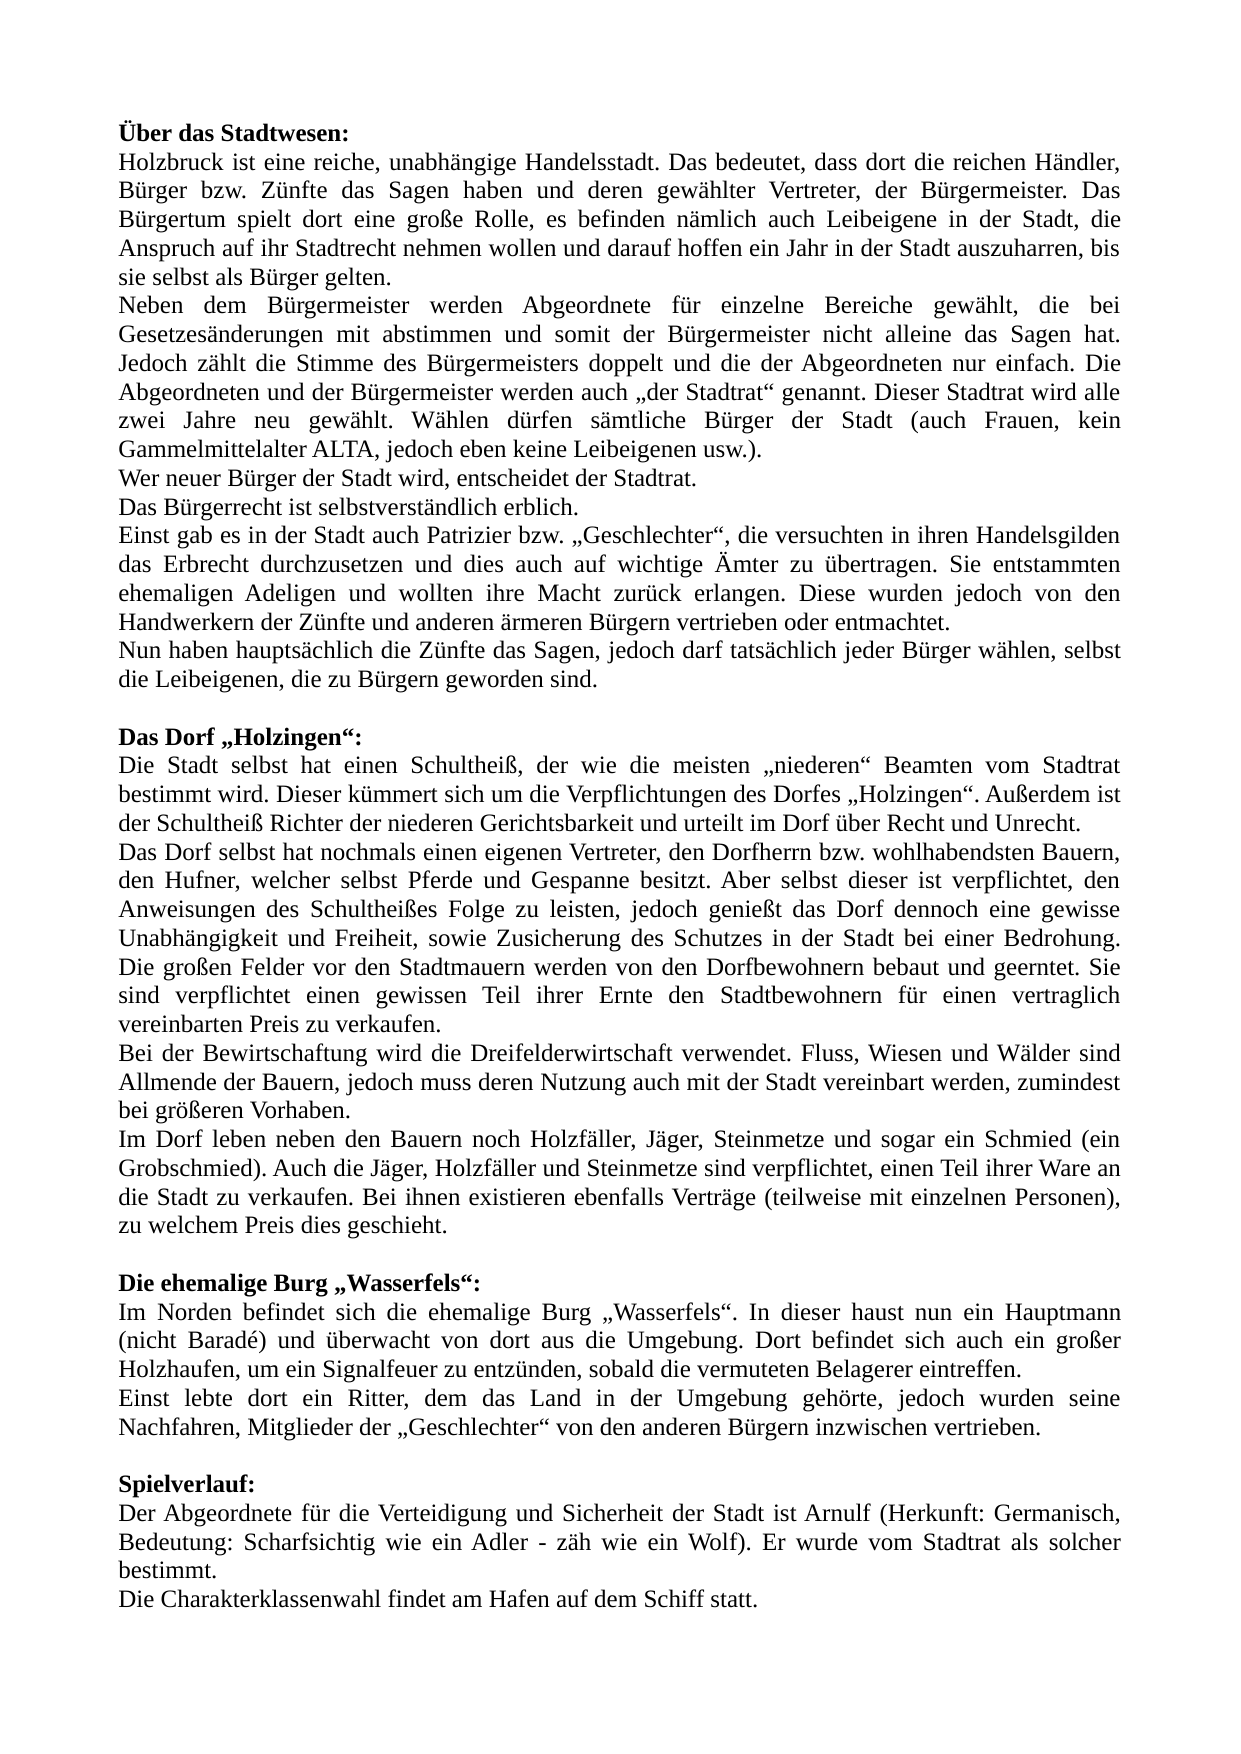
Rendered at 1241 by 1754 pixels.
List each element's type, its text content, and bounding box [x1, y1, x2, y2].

text Über das Stadtwesen: [118, 118, 1122, 147]
text Neben dem Bürgermeister werden Abgeordnete für einzelne Bereiche gewählt, die bei Gesetzesänderungen mit abstimmen und somit der Bürgermeister nicht alleine das Sagen hat. Jedoch zählt die Stimme des Bürgermeisters doppelt und die der Abgeordneten nur einfach. Die Abgeordneten und der Bürgermeister werden auch „der Stadtrat“ genannt. Dieser Stadtrat wird alle zwei Jahre neu gewählt. Wählen dürfen sämtliche Bürger der Stadt (auch Frauen, kein Gammelmittelalter ALTA, jedoch eben keine Leibeigenen usw.). [118, 291, 1122, 463]
text Das Bürgerrecht ist selbstverständlich erblich. [118, 492, 1122, 521]
text Nun haben hauptsächlich die Zünfte das Sagen, jedoch darf tatsächlich jeder Bürger wählen, selbst die Leibeigenen, die zu Bürgern geworden sind. [118, 636, 1122, 693]
text Der Abgeordnete für die Verteidigung und Sicherheit der Stadt ist Arnulf (Herkunft: Germanisch, Bedeutung: Scharfsichtig wie ein Adler - zäh wie ein Wolf). Er wurde vom Stadtrat als solcher bestimmt. [118, 1498, 1122, 1584]
text Das Dorf selbst hat nochmals einen eigenen Vertreter, den Dorfherrn bzw. wohlhabendsten Bauern, den Hufner, welcher selbst Pferde und Gespanne besitzt. Aber selbst dieser ist verpflichtet, den Anweisungen des Schultheißes Folge zu leisten, jedoch genießt das Dorf dennoch eine gewisse Unabhängigkeit und Freiheit, sowie Zusicherung des Schutzes in der Stadt bei einer Bedrohung. Die großen Felder vor den Stadtmauern werden von den Dorfbewohnern bebaut und geerntet. Sie sind verpflichtet einen gewissen Teil ihrer Ernte den Stadtbewohnern für einen vertraglich vereinbarten Preis zu verkaufen. [118, 837, 1122, 1038]
text Die Stadt selbst hat einen Schultheiß, der wie die meisten „niederen“ Beamten vom Stadtrat bestimmt wird. Dieser kümmert sich um die Verpflichtungen des Dorfes „Holzingen“. Außerdem ist der Schultheiß Richter der niederen Gerichtsbarkeit und urteilt im Dorf über Recht und Unrecht. [118, 751, 1122, 837]
text Bei der Bewirtschaftung wird die Dreifelderwirtschaft verwendet. Fluss, Wiesen und Wälder sind Allmende der Bauern, jedoch muss deren Nutzung auch mit der Stadt vereinbart werden, zumindest bei größeren Vorhaben. [118, 1038, 1122, 1124]
text Holzbruck ist eine reiche, unabhängige Handelsstadt. Das bedeutet, dass dort die reichen Händler, Bürger bzw. Zünfte das Sagen haben und deren gewählter Vertreter, der Bürgermeister. Das Bürgertum spielt dort eine große Rolle, es befinden nämlich auch Leibeigene in der Stadt, die Anspruch auf ihr Stadtrecht nehmen wollen und darauf hoffen ein Jahr in der Stadt auszuharren, bis sie selbst als Bürger gelten. [118, 147, 1122, 291]
text Wer neuer Bürger der Stadt wird, entscheidet der Stadtrat. [118, 463, 1122, 492]
text Das Dorf „Holzingen“: [118, 722, 1122, 751]
text Im Norden befindet sich die ehemalige Burg „Wasserfels“. In dieser haust nun ein Hauptmann (nicht Baradé) und überwacht von dort aus die Umgebung. Dort befindet sich auch ein großer Holzhaufen, um ein Signalfeuer zu entzünden, sobald die vermuteten Belagerer eintreffen. [118, 1297, 1122, 1383]
text Einst gab es in der Stadt auch Patrizier bzw. „Geschlechter“, die versuchten in ihren Handelsgilden das Erbrecht durchzusetzen und dies auch auf wichtige Ämter zu übertragen. Sie entstammten ehemaligen Adeligen und wollten ihre Macht zurück erlangen. Diese wurden jedoch von den Handwerkern der Zünfte und anderen ärmeren Bürgern vertrieben oder entmachtet. [118, 521, 1122, 636]
text Spielverlauf: [118, 1469, 1122, 1498]
text Einst lebte dort ein Ritter, dem das Land in der Umgebung gehörte, jedoch wurden seine Nachfahren, Mitglieder der „Geschlechter“ von den anderen Bürgern inzwischen vertrieben. [118, 1383, 1122, 1441]
text Im Dorf leben neben den Bauern noch Holzfäller, Jäger, Steinmetze und sogar ein Schmied (ein Grobschmied). Auch die Jäger, Holzfäller und Steinmetze sind verpflichtet, einen Teil ihrer Ware an die Stadt zu verkaufen. Bei ihnen existieren ebenfalls Verträge (teilweise mit einzelnen Personen), zu welchem Preis dies geschieht. [118, 1124, 1122, 1239]
text Die ehemalige Burg „Wasserfels“: [118, 1268, 1122, 1297]
text Die Charakterklassenwahl findet am Hafen auf dem Schiff statt. [118, 1584, 1122, 1613]
